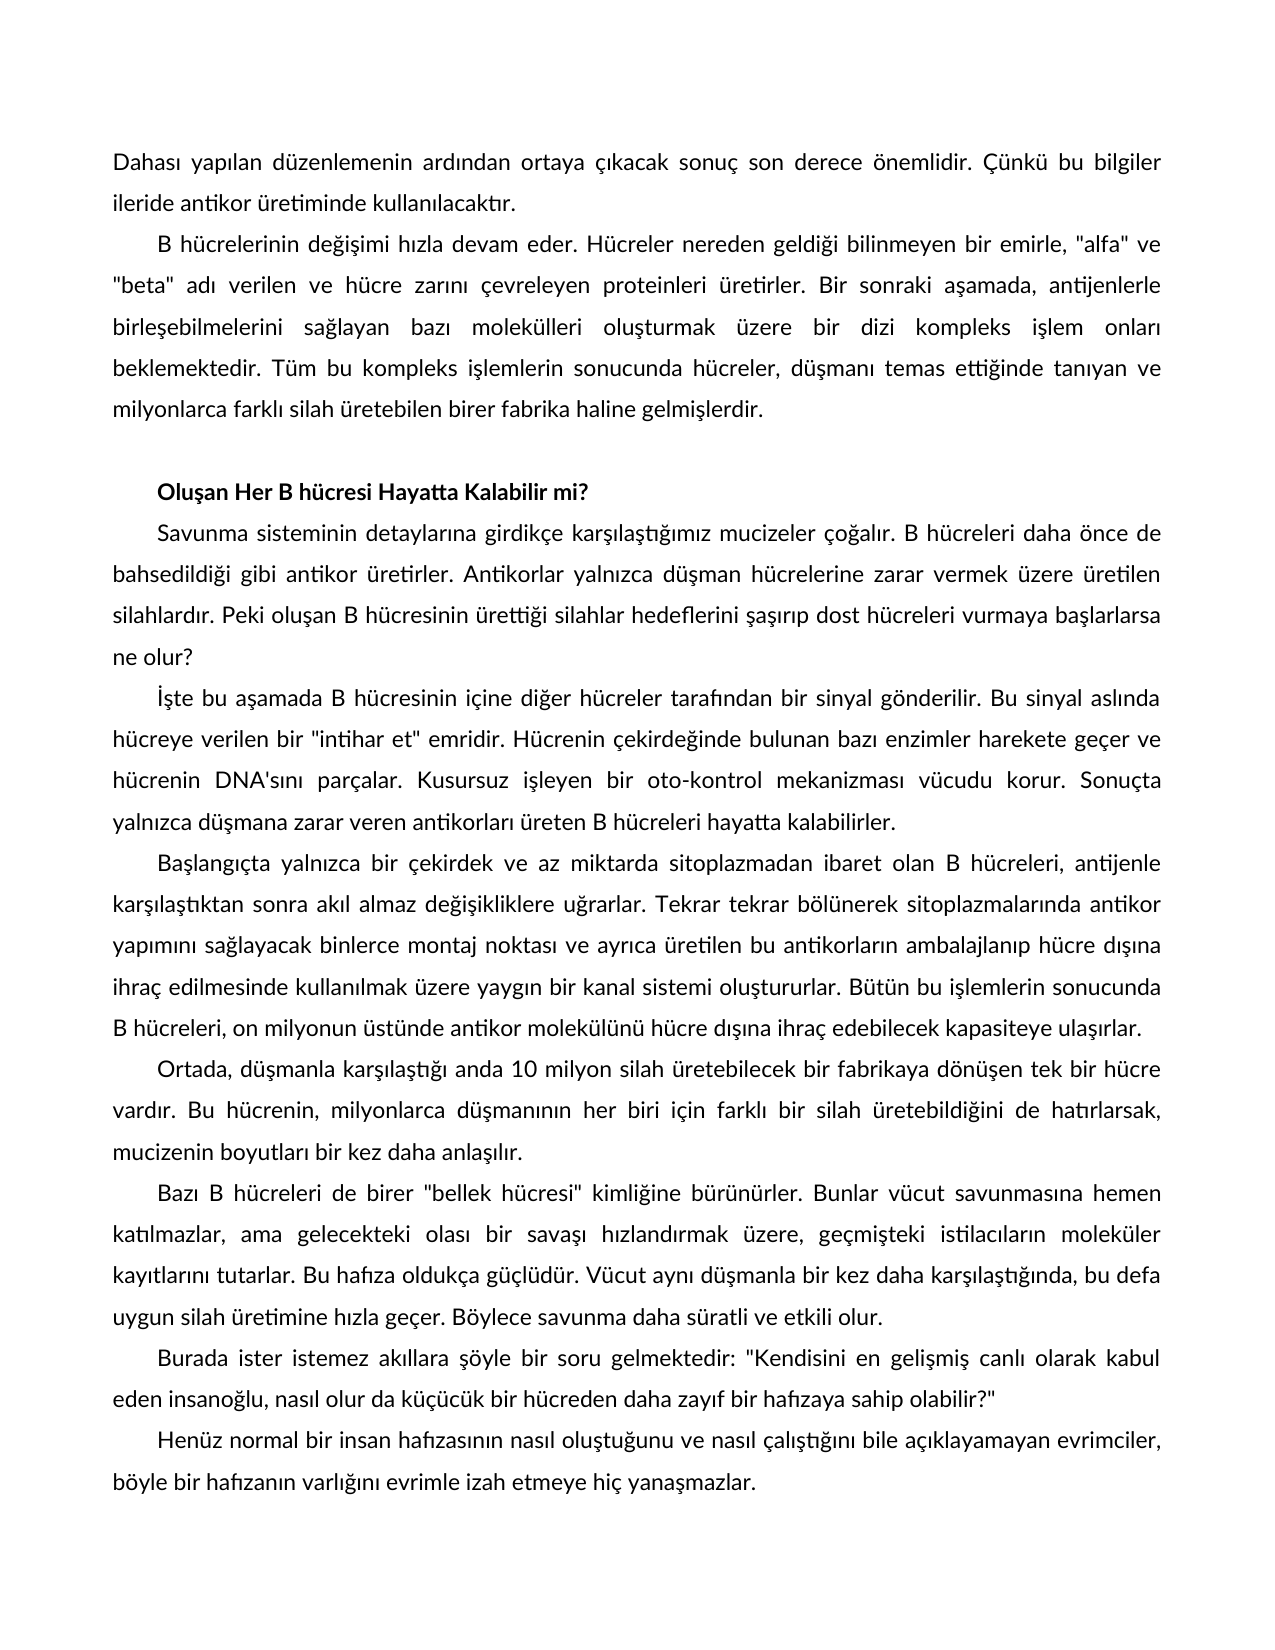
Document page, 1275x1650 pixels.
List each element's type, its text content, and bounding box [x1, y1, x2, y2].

text Ortada, düşmanla karşılaştığı anda 10 milyon silah üretebilecek bir fabrikaya dönüşen tek bir hücre vardır. Bu hücrenin, milyonlarca düşmanının her biri için farklı bir silah üretebildiğini de hatırlarsak, mucizenin boyutları bir kez daha anlaşılır. [112, 1055, 1162, 1165]
text Dahası yapılan düzenlemenin ardından ortaya çıkacak sonuç son derece önemlidir. Çünkü bu bilgiler ileride antikor üretiminde kullanılacaktır. [112, 148, 1162, 216]
text Henüz normal bir insan hafızasının nasıl oluştuğunu ve nasıl çalıştığını bile açıklayamayan evrimciler, böyle bir hafızanın varlığını evrimle izah etmeye hiç yanaşmazlar. [112, 1426, 1162, 1495]
text Başlangıçta yalnızca bir çekirdek ve az miktarda sitoplazmadan ibaret olan B hücreleri, antijenle karşılaştıktan sonra akıl almaz değişikliklere uğrarlar. Tekrar tekrar bölünerek sitoplazmalarında antikor yapımını sağlayacak binlerce montaj noktası ve ayrıca üretilen bu antikorların ambalajlanıp hücre dışına ihraç edilmesinde kullanılmak üzere yaygın bir kanal sistemi oluştururlar. Bütün bu işlemlerin sonucunda B hücreleri, on milyonun üstünde antikor molekülünü hücre dışına ihraç edebilecek kapasiteye ulaşırlar. [112, 849, 1162, 1041]
text Oluşan Her B hücresi Hayatta Kalabilir mi? [112, 478, 1162, 505]
text Savunma sisteminin detaylarına girdikçe karşılaştığımız mucizeler çoğalır. B hücreleri daha önce de bahsedildiği gibi antikor üretirler. Antikorlar yalnızca düşman hücrelerine zarar vermek üzere üretilen silahlardır. Peki oluşan B hücresinin ürettiği silahlar hedeflerini şaşırıp dost hücreleri vurmaya başlarlarsa ne olur? [112, 519, 1162, 670]
text İşte bu aşamada B hücresinin içine diğer hücreler tarafından bir sinyal gönderilir. Bu sinyal aslında hücreye verilen bir "intihar et" emridir. Hücrenin çekirdeğinde bulunan bazı enzimler harekete geçer ve hücrenin DNA'sını parçalar. Kusursuz işleyen bir oto-kontrol mekanizması vücudu korur. Sonuçta yalnızca düşmana zarar veren antikorları üreten B hücreleri hayatta kalabilirler. [112, 684, 1162, 835]
text Burada ister istemez akıllara şöyle bir soru gelmektedir: "Kendisini en gelişmiş canlı olarak kabul eden insanoğlu, nasıl olur da küçücük bir hücreden daha zayıf bir hafızaya sahip olabilir?" [112, 1344, 1162, 1413]
text B hücrelerinin değişimi hızla devam eder. Hücreler nereden geldiği bilinmeyen bir emirle, "alfa" ve "beta" adı verilen ve hücre zarını çevreleyen proteinleri üretirler. Bir sonraki aşamada, antijenlerle birleşebilmelerini sağlayan bazı molekülleri oluşturmak üzere bir dizi kompleks işlem onları beklemektedir. Tüm bu kompleks işlemlerin sonucunda hücreler, düşmanı temas ettiğinde tanıyan ve milyonlarca farklı silah üretebilen birer fabrika haline gelmişlerdir. [112, 230, 1162, 423]
text Bazı B hücreleri de birer "bellek hücresi" kimliğine bürünürler. Bunlar vücut savunmasına hemen katılmazlar, ama gelecekteki olası bir savaşı hızlandırmak üzere, geçmişteki istilacıların moleküler kayıtlarını tutarlar. Bu hafıza oldukça güçlüdür. Vücut aynı düşmanla bir kez daha karşılaştığında, bu defa uygun silah üretimine hızla geçer. Böylece savunma daha süratli ve etkili olur. [112, 1179, 1162, 1330]
